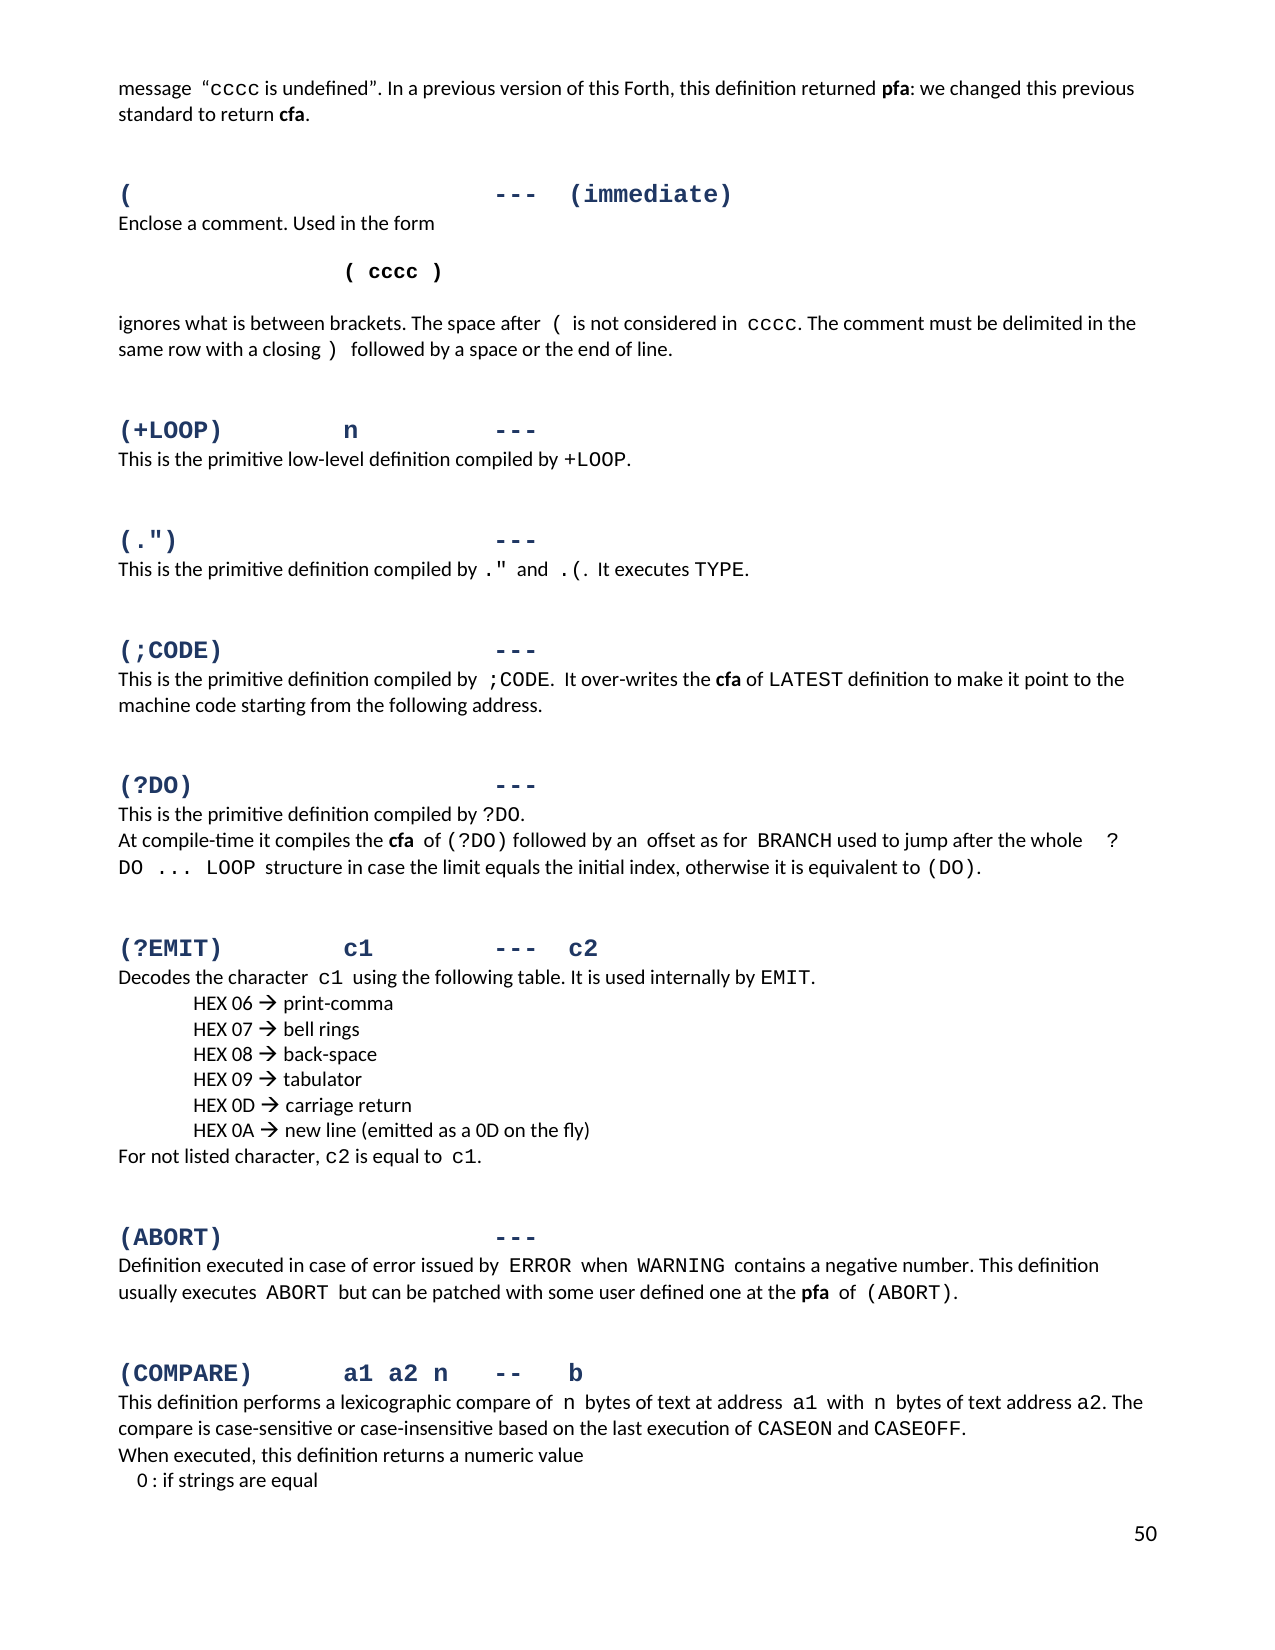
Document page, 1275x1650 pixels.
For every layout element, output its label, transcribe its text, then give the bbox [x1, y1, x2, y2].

text This is the primitive definition compiled by ?DO. [118, 801, 1157, 828]
text HEX 06  print-comma [118, 990, 1157, 1016]
subtitle (+LOOP) n --- [118, 418, 1157, 446]
text HEX 08  back-space [118, 1041, 1157, 1067]
subtitle (COMPARE) a1 a2 n -- b [118, 1361, 1157, 1389]
text This is the primitive low-level definition compiled by +LOOP. [118, 446, 1157, 473]
subtitle (?DO) --- [118, 773, 1157, 801]
subtitle (.") --- [118, 528, 1157, 556]
text This is the primitive definition compiled by ." and .(. It executes TYPE. [118, 556, 1157, 583]
text HEX 0D  carriage return [118, 1092, 1157, 1117]
text At compile-time it compiles the cfa of (?DO) followed by an offset as for BRANCH used to jump after the whole ?DO ... LOOP structure in case the limit equals the initial index, otherwise it is equivalent to (DO). [118, 828, 1157, 881]
text Enclose a comment. Used in the form [118, 210, 1157, 236]
text ignores what is between brackets. The space after ( is not considered in cccc. The comment must be delimited in the same row with a closing ) followed by a space or the end of line. [118, 310, 1157, 363]
text ( cccc ) [118, 261, 1157, 285]
text HEX 0A  new line (emitted as a 0D on the fly) [118, 1117, 1157, 1143]
text HEX 09  tabulator [118, 1067, 1157, 1092]
text For not listed character, c2 is equal to c1. [118, 1143, 1157, 1169]
text This is the primitive definition compiled by ;CODE. It over-writes the cfa of LATEST definition to make it point to the machine code starting from the following address. [118, 666, 1157, 718]
text Definition executed in case of error issued by ERROR when WARNING contains a negative number. This definition usually executes ABORT but can be patched with some user defined one at the pfa of (ABORT). [118, 1253, 1157, 1306]
text message “cccc is undefined”. In a previous version of this Forth, this definition returned pfa: we changed this previous standard to return cfa. [118, 75, 1157, 127]
text HEX 07  bell rings [118, 1016, 1157, 1041]
subtitle ( --- (immediate) [118, 182, 1157, 210]
text When executed, this definition returns a numeric value [118, 1442, 1157, 1467]
text This definition performs a lexicographic compare of n bytes of text at address a1 with n bytes of text address a2. The compare is case-sensitive or case-insensitive based on the last execution of CASEON and CASEOFF. [118, 1389, 1157, 1442]
text Decodes the character c1 using the following table. It is used internally by EMIT. [118, 964, 1157, 990]
subtitle (;CODE) --- [118, 638, 1157, 666]
subtitle (?EMIT) c1 --- c2 [118, 936, 1157, 964]
text 0 : if strings are equal [118, 1467, 1157, 1493]
subtitle (ABORT) --- [118, 1224, 1157, 1253]
